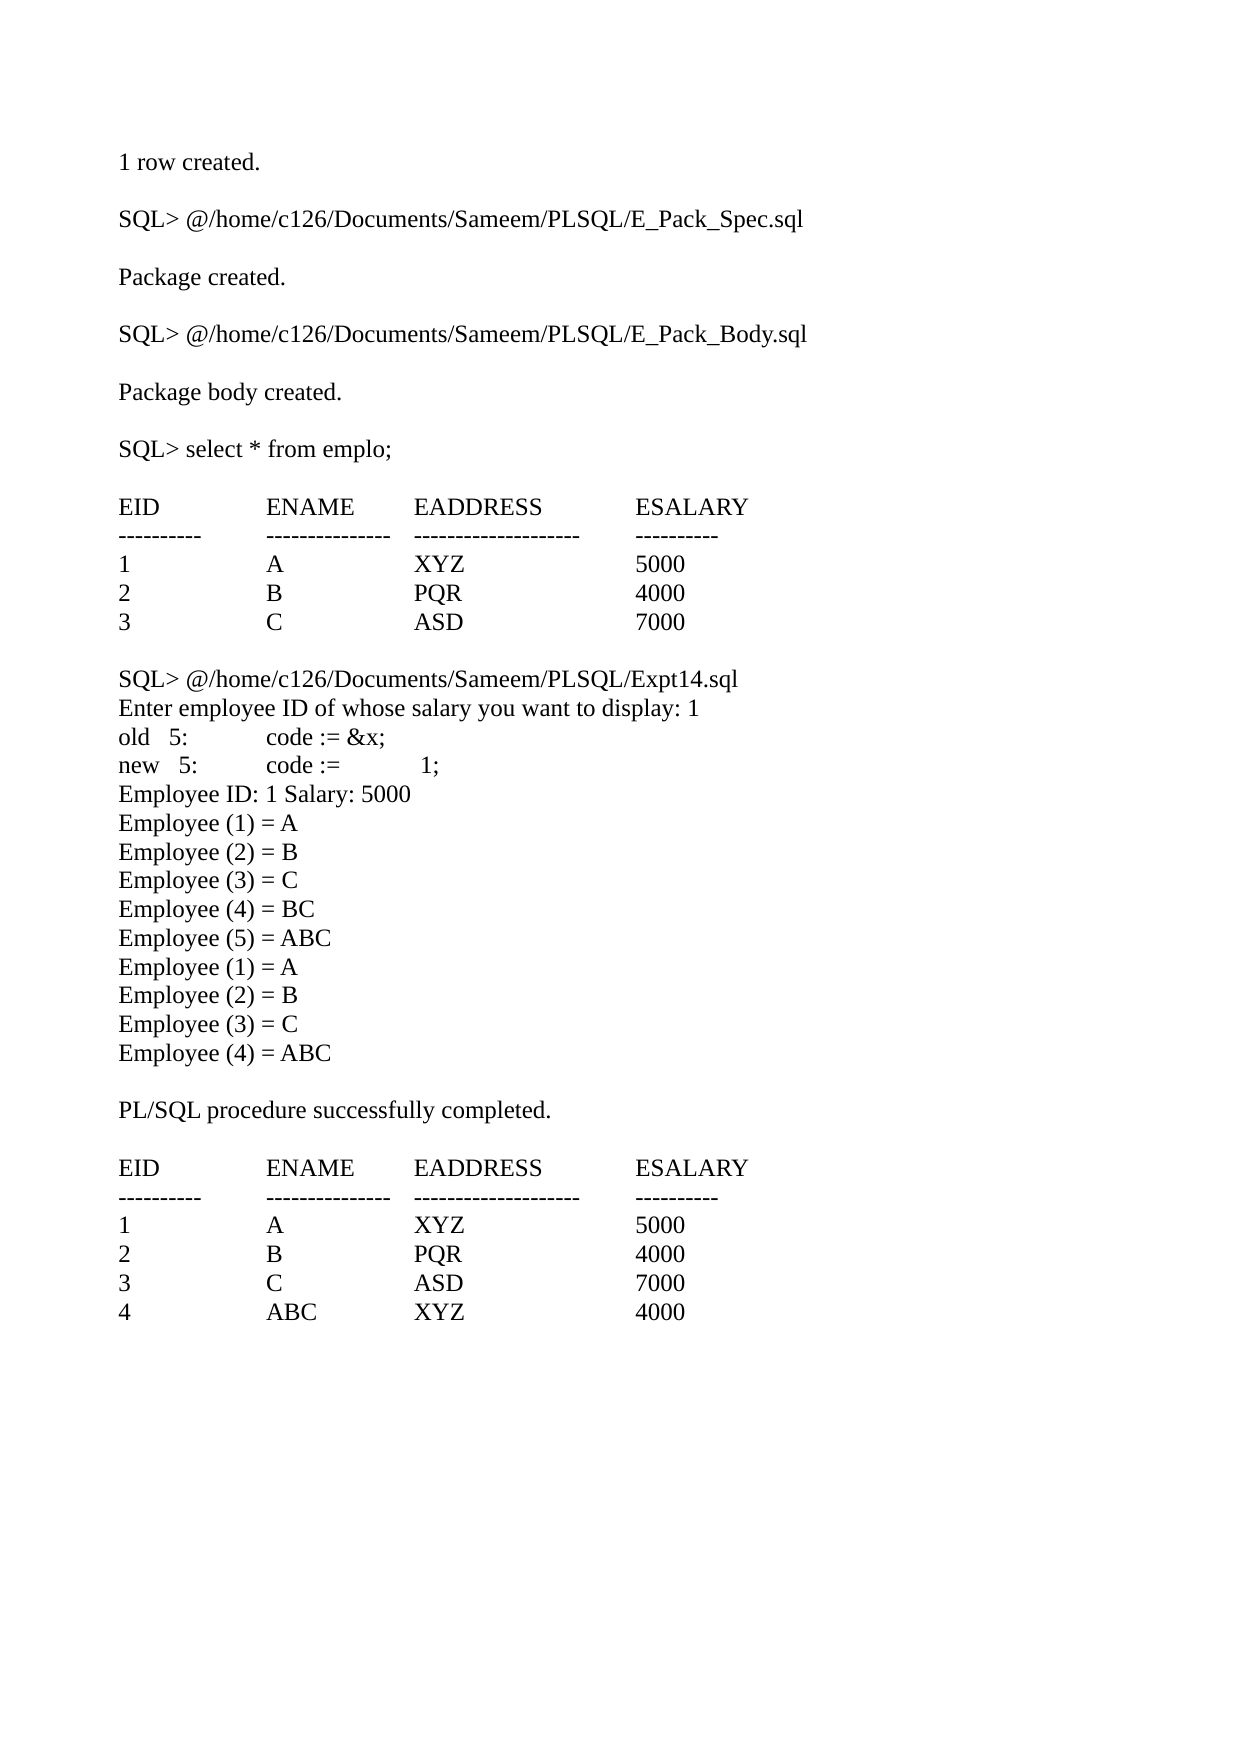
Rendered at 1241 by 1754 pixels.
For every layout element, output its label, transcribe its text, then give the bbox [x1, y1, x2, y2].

text SQL> @/home/c126/Documents/Sameem/PLSQL/E_Pack_Body.sql [118, 319, 1122, 348]
text 3 C ASD 7000 [118, 1268, 1122, 1297]
text Package body created. [118, 377, 1122, 406]
text ---------- --------------- -------------------- ---------- [118, 1182, 1122, 1211]
text new 5: code := 1; [118, 751, 1122, 779]
text Package created. [118, 262, 1122, 291]
text 1 row created. [118, 147, 1122, 176]
text SQL> select * from emplo; [118, 434, 1122, 463]
text 1 A XYZ 5000 [118, 1211, 1122, 1239]
text 3 C ASD 7000 [118, 607, 1122, 636]
text Employee (1) = A [118, 952, 1122, 981]
text SQL> @/home/c126/Documents/Sameem/PLSQL/E_Pack_Spec.sql [118, 204, 1122, 233]
text Employee ID: 1 Salary: 5000 [118, 779, 1122, 808]
text Employee (3) = C [118, 866, 1122, 894]
text EID ENAME EADDRESS ESALARY [118, 1153, 1122, 1182]
text 2 B PQR 4000 [118, 1239, 1122, 1268]
text Employee (4) = BC [118, 894, 1122, 923]
text Enter employee ID of whose salary you want to display: 1 [118, 693, 1122, 722]
text SQL> @/home/c126/Documents/Sameem/PLSQL/Expt14.sql [118, 664, 1122, 693]
text Employee (1) = A [118, 808, 1122, 837]
text Employee (5) = ABC [118, 923, 1122, 952]
text 4 ABC XYZ 4000 [118, 1297, 1122, 1326]
text EID ENAME EADDRESS ESALARY [118, 492, 1122, 521]
text Employee (2) = B [118, 837, 1122, 866]
text Employee (3) = C [118, 1009, 1122, 1038]
text 2 B PQR 4000 [118, 578, 1122, 607]
text old 5: code := &x; [118, 722, 1122, 751]
text ---------- --------------- -------------------- ---------- [118, 521, 1122, 549]
text 1 A XYZ 5000 [118, 549, 1122, 578]
text PL/SQL procedure successfully completed. [118, 1096, 1122, 1124]
text Employee (4) = ABC [118, 1038, 1122, 1067]
text Employee (2) = B [118, 981, 1122, 1009]
